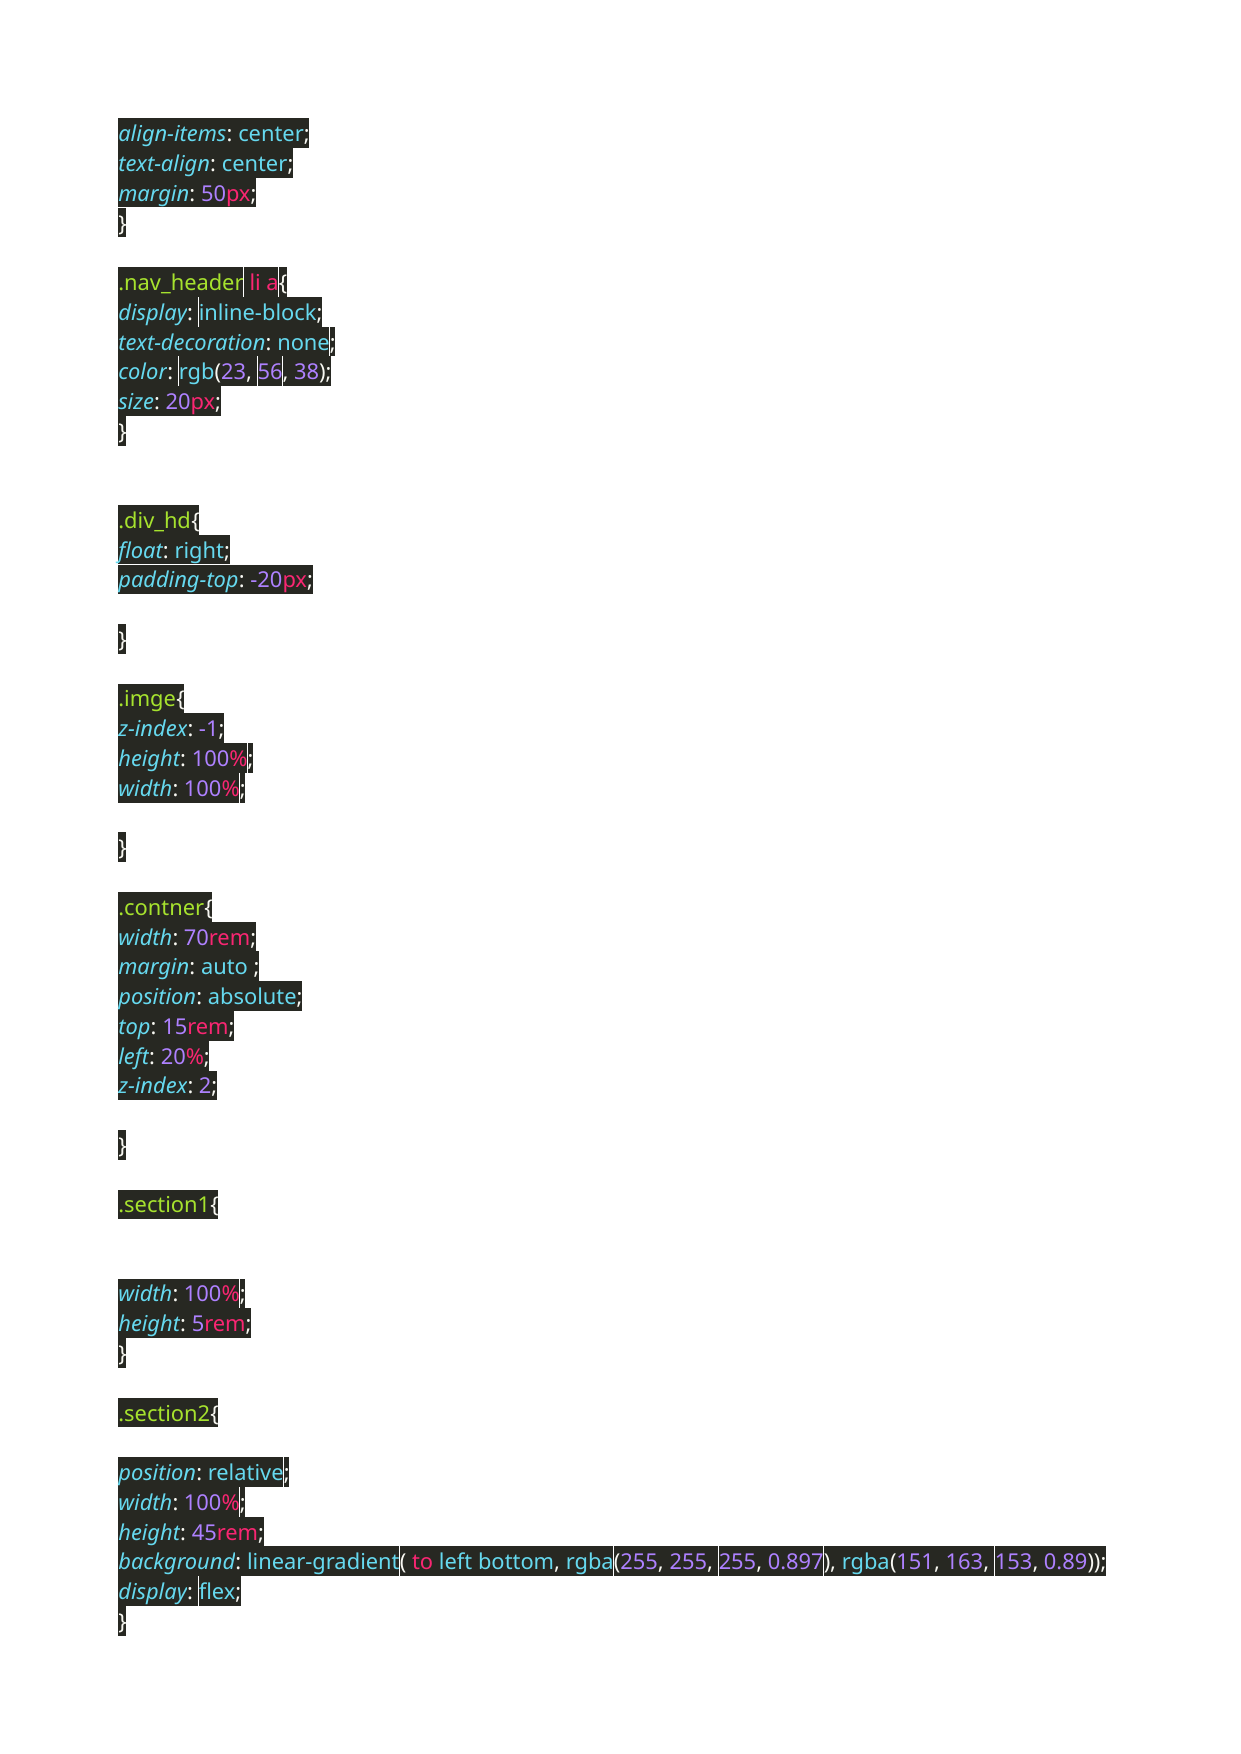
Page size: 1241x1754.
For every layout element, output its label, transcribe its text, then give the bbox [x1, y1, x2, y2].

text background: linear-gradient( to left bottom, rgba(255, 255, 255, 0.897), rgba(151, 163, 153, 0.89)); [118, 1546, 1122, 1576]
text margin: auto ; [118, 951, 1122, 981]
text text-decoration: none; [118, 327, 1122, 356]
text display: flex; [118, 1576, 1122, 1606]
text padding-top: -20px; [118, 564, 1122, 594]
text position: absolute; [118, 981, 1122, 1011]
text } [118, 416, 1122, 446]
text float: right; [118, 535, 1122, 564]
text width: 100%; [118, 1487, 1122, 1517]
text margin: 50px; [118, 178, 1122, 207]
text z-index: -1; [118, 713, 1122, 743]
text display: inline-block; [118, 297, 1122, 327]
text .section1{ [118, 1189, 1122, 1219]
text height: 45rem; [118, 1517, 1122, 1546]
text position: relative; [118, 1457, 1122, 1487]
text top: 15rem; [118, 1011, 1122, 1041]
text width: 70rem; [118, 922, 1122, 951]
text } [118, 1338, 1122, 1368]
text } [118, 1130, 1122, 1160]
text .div_hd{ [118, 505, 1122, 535]
text align-items: center; [118, 118, 1122, 148]
text } [118, 1606, 1122, 1636]
text width: 100%; [118, 1278, 1122, 1308]
text } [118, 624, 1122, 654]
text color: rgb(23, 56, 38); [118, 356, 1122, 386]
text left: 20%; [118, 1041, 1122, 1071]
text z-index: 2; [118, 1071, 1122, 1100]
text .imge{ [118, 683, 1122, 713]
text } [118, 832, 1122, 862]
text .contner{ [118, 892, 1122, 922]
text size: 20px; [118, 386, 1122, 416]
text width: 100%; [118, 773, 1122, 803]
text .section2{ [118, 1397, 1122, 1427]
text text-align: center; [118, 148, 1122, 178]
text height: 100%; [118, 743, 1122, 773]
text } [118, 207, 1122, 237]
text .nav_header li a{ [118, 267, 1122, 297]
text height: 5rem; [118, 1308, 1122, 1338]
